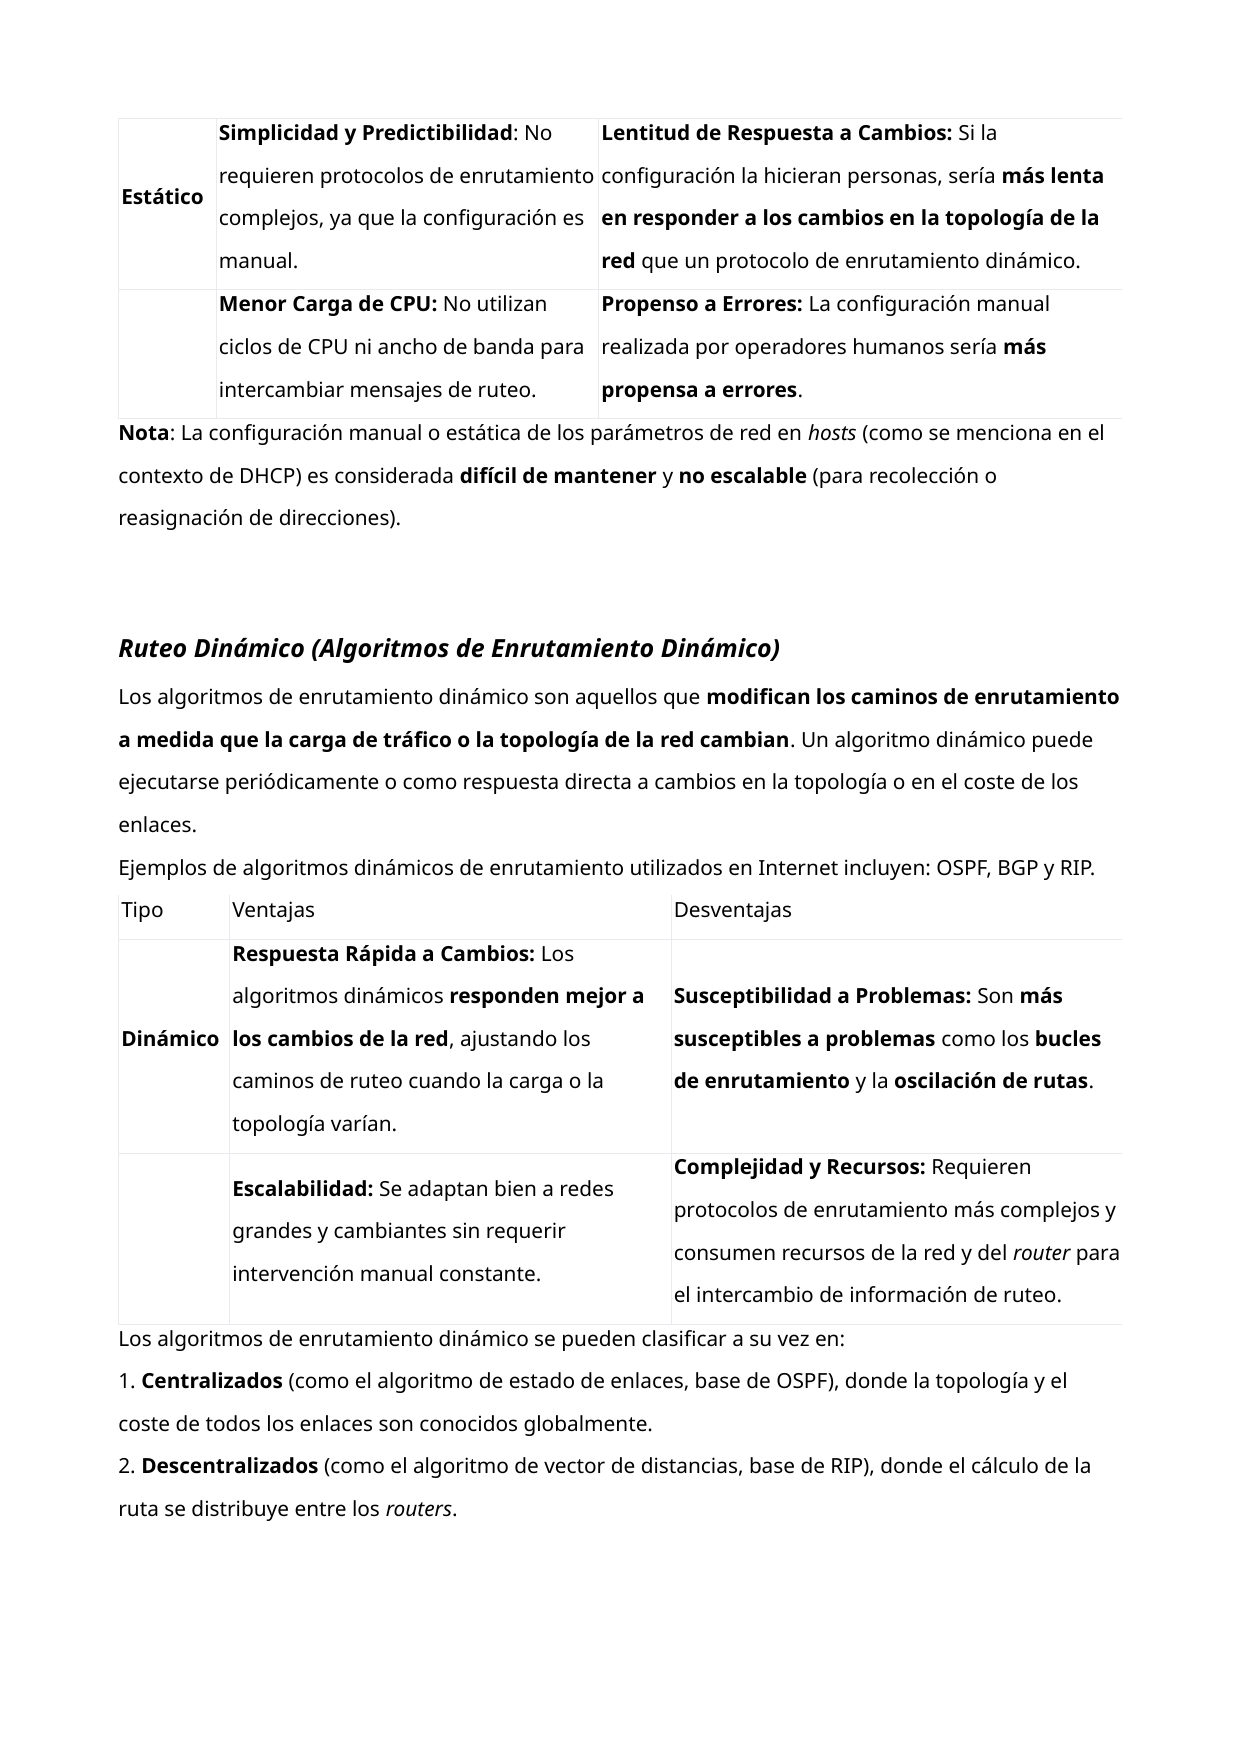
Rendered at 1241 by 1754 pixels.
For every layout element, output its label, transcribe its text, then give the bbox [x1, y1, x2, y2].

table_cell Escalabilidad: Se adaptan bien a redes grandes y cambiantes sin requerir intervención manual constante. [230, 1154, 671, 1324]
table_cell Simplicidad y Predictibilidad: No requieren protocolos de enrutamiento complejos, ya que la configuración es manual. [217, 119, 598, 289]
text Ruteo Dinámico (Algoritmos de Enrutamiento Dinámico) [118, 631, 1122, 665]
table_cell Dinámico [119, 940, 229, 1152]
table_header Desventajas [672, 895, 1122, 938]
table_cell Estático [119, 119, 216, 289]
table_cell Susceptibilidad a Problemas: Son más susceptibles a problemas como los bucles de enrutamiento y la oscilación de rutas. [672, 940, 1122, 1152]
table_cell Respuesta Rápida a Cambios: Los algoritmos dinámicos responden mejor a los cambios de la red, ajustando los caminos de ruteo cuando la carga o la topología varían. [230, 940, 671, 1152]
table_header Ventajas [230, 895, 671, 938]
table_cell Complejidad y Recursos: Requieren protocolos de enrutamiento más complejos y consumen recursos de la red y del router para el intercambio de información de ruteo. [672, 1154, 1122, 1324]
text Los algoritmos de enrutamiento dinámico son aquellos que modifican los caminos de enrutamiento a medida que la carga de tráfico o la topología de la red cambian. Un algoritmo dinámico puede ejecutarse periódicamente o como respuesta directa a cambios en la topología o en el coste de los enlaces. [118, 682, 1122, 838]
text 1. Centralizados (como el algoritmo de estado de enlaces, base de OSPF), donde la topología y el coste de todos los enlaces son conocidos globalmente. [118, 1366, 1122, 1437]
table_header Tipo [119, 895, 229, 938]
table_cell [119, 290, 216, 418]
text Ejemplos de algoritmos dinámicos de enrutamiento utilizados en Internet incluyen: OSPF, BGP y RIP. [118, 853, 1122, 881]
text Los algoritmos de enrutamiento dinámico se pueden clasificar a su vez en: [118, 1325, 1122, 1352]
table_cell [119, 1154, 229, 1324]
text Nota: La configuración manual o estática de los parámetros de red en hosts (como se menciona en el contexto de DHCP) es considerada difícil de mantener y no escalable (para recolección o reasignación de direcciones). [118, 419, 1122, 532]
table_cell Propenso a Errores: La configuración manual realizada por operadores humanos sería más propensa a errores. [599, 290, 1122, 418]
table_cell Menor Carga de CPU: No utilizan ciclos de CPU ni ancho de banda para intercambiar mensajes de ruteo. [217, 290, 598, 418]
table_cell Lentitud de Respuesta a Cambios: Si la configuración la hicieran personas, sería más lenta en responder a los cambios en la topología de la red que un protocolo de enrutamiento dinámico. [599, 119, 1122, 289]
text 2. Descentralizados (como el algoritmo de vector de distancias, base de RIP), donde el cálculo de la ruta se distribuye entre los routers. [118, 1452, 1122, 1523]
